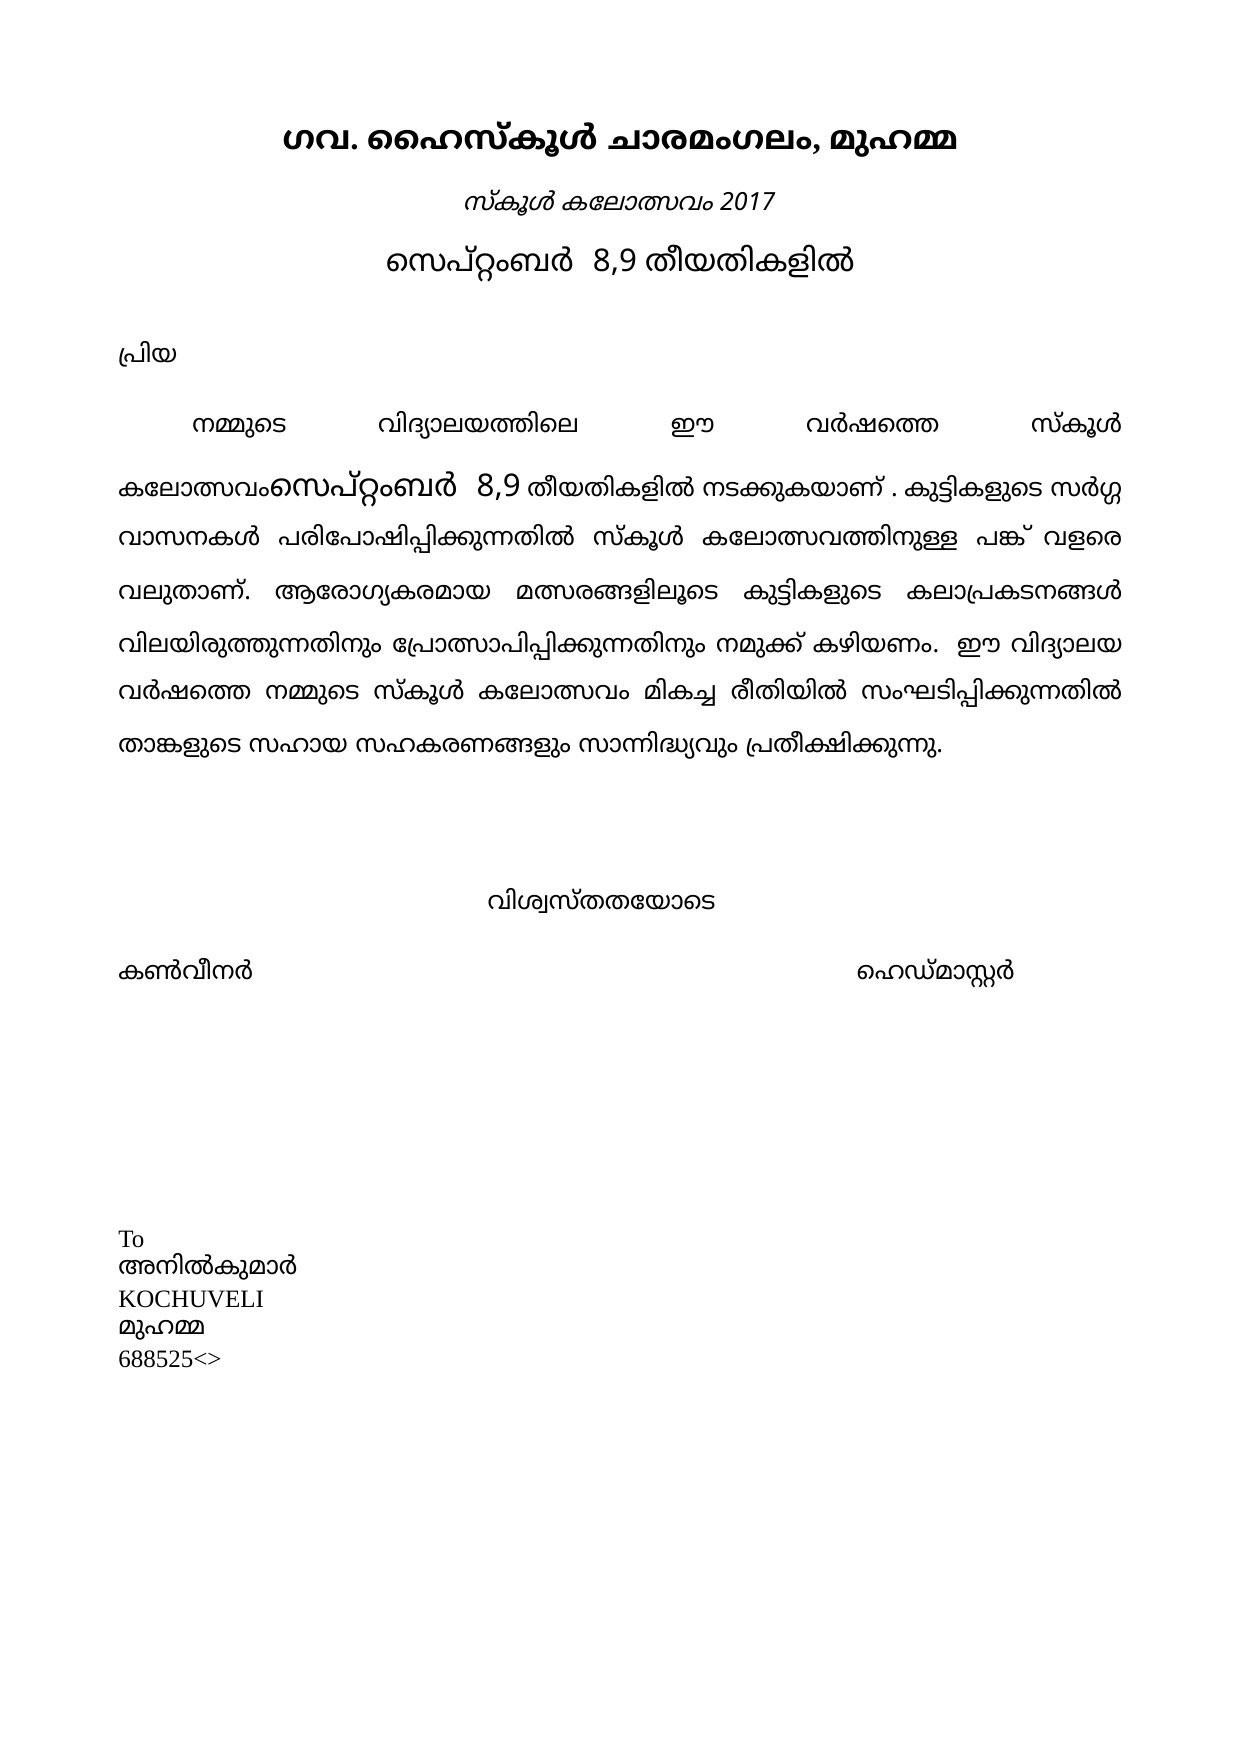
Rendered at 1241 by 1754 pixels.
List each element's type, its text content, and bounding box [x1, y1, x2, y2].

text കണ്‍വീനര്‍ ഹെഡ്‌മാസ്റ്റര്‍ [118, 953, 1122, 989]
text അനില്‍കുമാര്‍ [118, 1253, 1122, 1284]
text To [118, 1224, 1122, 1253]
text മുഹമ്മ [118, 1313, 1122, 1344]
text വിശ്വസ്തതയോടെ [118, 882, 1122, 919]
text സെപ്റ്റംബര്‍ 8,9 തീയതികളില്‍ [118, 238, 1122, 284]
text ‌‌ [118, 814, 1122, 848]
text പ്രിയ [118, 341, 1122, 372]
text ഗവ. ഹൈസ്കൂള്‍ ചാരമംഗലം, മുഹമ്മ [118, 118, 1122, 162]
text 688525<> [118, 1344, 1122, 1373]
text സ്കൂള്‍ കലോത്സവം 2017 [118, 184, 1122, 220]
text KOCHUVELI [118, 1284, 1122, 1313]
text നമ്മുടെ വിദ്യാലയത്തിലെ ഈ വര്‍ഷത്തെ സ്കൂള്‍ കലോത്സവംസെപ്റ്റംബര്‍ 8,9 തീയതികളില്‍ നടക്കുകയാണ് . കുട്ടികളുടെ സര്‍ഗ്ഗ വാസനകള്‍ പരിപോഷിപ്പിക്കുന്നതില്‍ സ്കൂള്‍ കലോത്സവത്തിനുള്ള പങ്ക് വളരെ വലുതാണ്. ആരോഗ്യകരമായ മത്സരങ്ങളിലൂടെ കുട്ടികളുടെ കലാപ്രകടനങ്ങള്‍ വിലയിരുത്തുന്നതിനും പ്രോത്സാപിപ്പിക്കുന്നതിനും നമുക്ക് കഴിയണം. ഈ വിദ്യാലയ വര്‍ഷത്തെ നമ്മുടെ സ്കൂള്‍ കലോത്സവം മികച്ച രീതിയില്‍ സംഘടിപ്പിക്കുന്നതില്‍ താങ്കളുടെ സഹായ സഹകരണങ്ങളും സാന്നിദ്ധ്യവും പ്രതീക്ഷിക്കുന്നു. [118, 406, 1122, 762]
